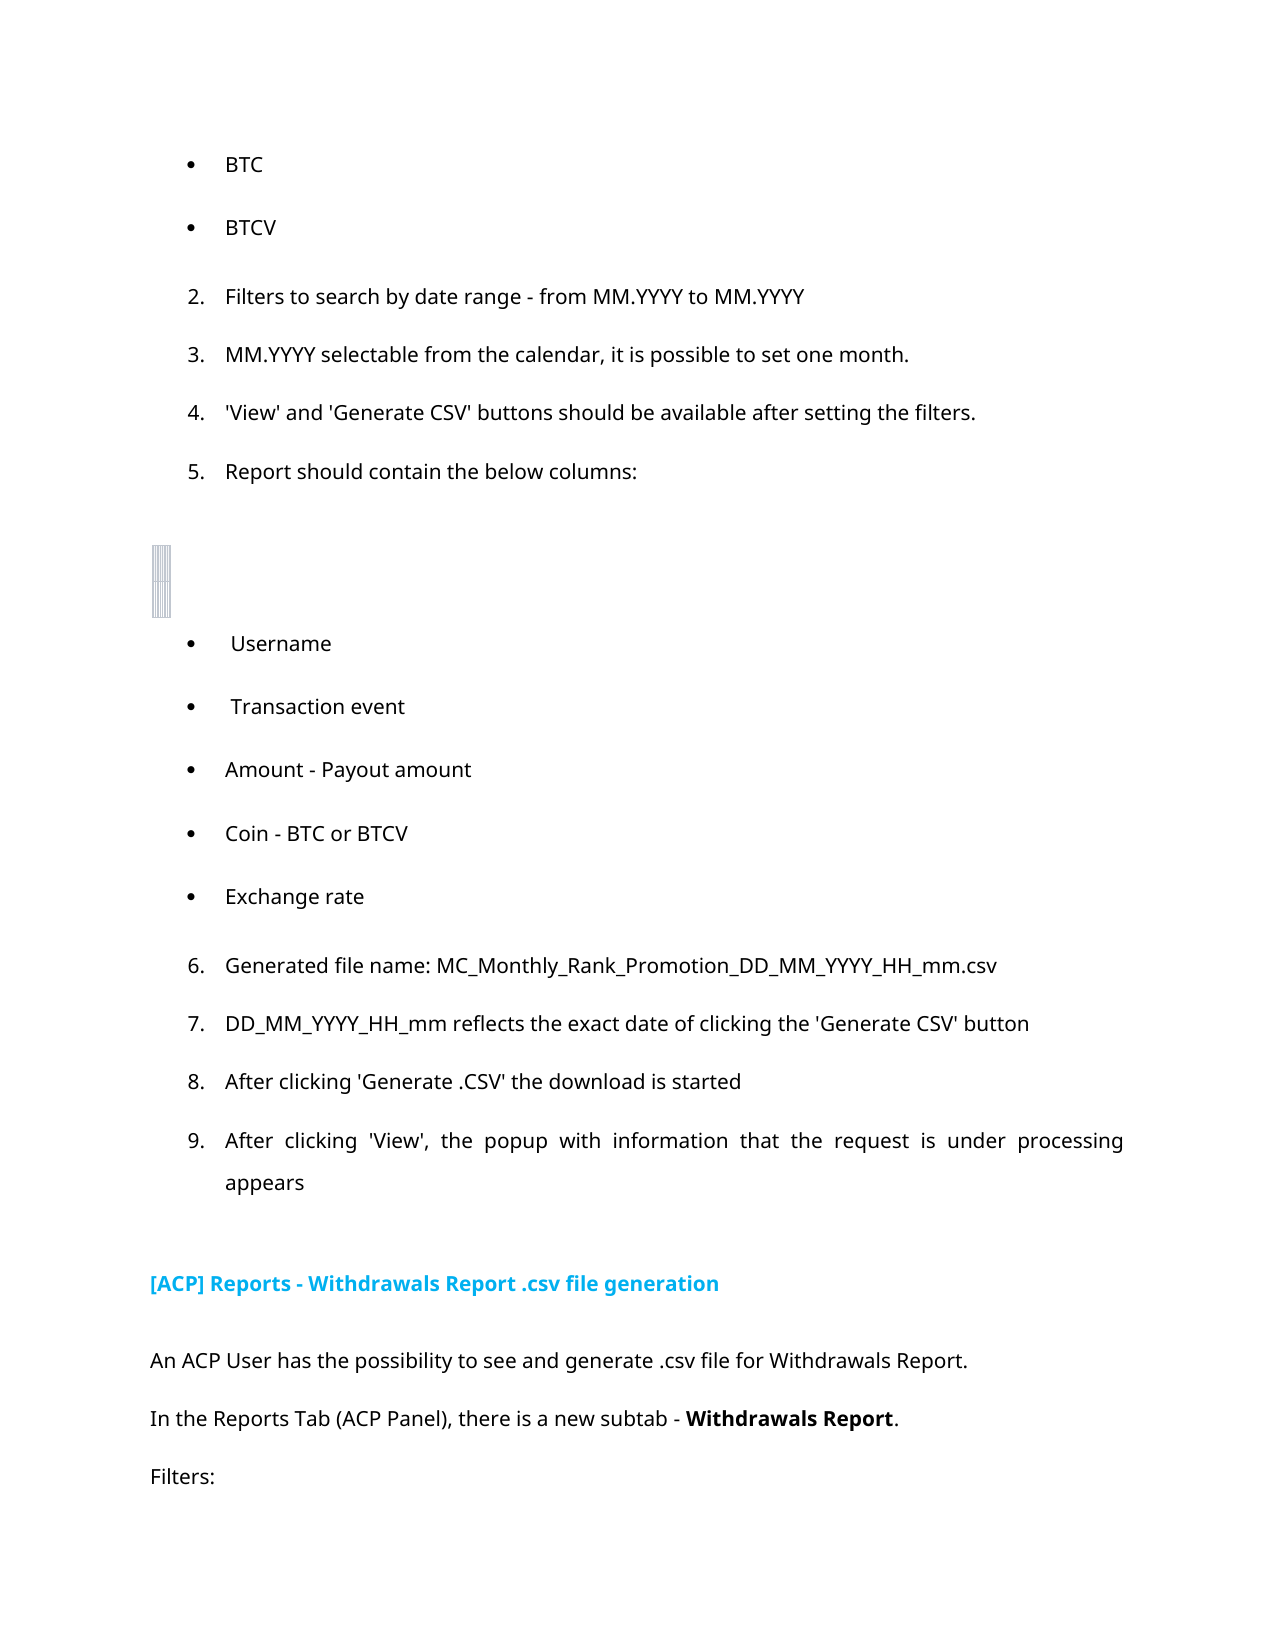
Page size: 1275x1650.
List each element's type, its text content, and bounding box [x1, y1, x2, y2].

list Transaction event [187, 692, 1125, 721]
list BTCV [187, 213, 1125, 242]
list After clicking 'View', the popup with information that the request is under processing appears [187, 1126, 1125, 1197]
list Username [187, 629, 1125, 657]
list Coin - BTC or BTCV [187, 819, 1125, 847]
text Filters: [150, 1462, 1125, 1491]
list After clicking 'Generate .CSV' the download is started [187, 1067, 1125, 1096]
text In the Reports Tab (ACP Panel), there is a new subtab - Withdrawals Report. [150, 1404, 1125, 1433]
list Exchange rate [187, 882, 1125, 911]
list Filters to search by date range - from MM.YYYY to MM.YYYY [187, 282, 1125, 311]
subtitle [ACP] Reports - Withdrawals Report .csv file generation [150, 1269, 1125, 1298]
list Report should contain the below columns: [187, 457, 1125, 485]
list BTC [187, 150, 1125, 178]
text An ACP User has the possibility to see and generate .csv file for Withdrawals Report. [150, 1346, 1125, 1374]
list DD_MM_YYYY_HH_mm reflects the exact date of clicking the 'Generate CSV' button [187, 1009, 1125, 1038]
list Amount - Payout amount [187, 756, 1125, 784]
list Generated file name: MC_Monthly_Rank_Promotion_DD_MM_YYYY_HH_mm.csv [187, 951, 1125, 979]
list MM.YYYY selectable from the calendar, it is possible to set one month. [187, 340, 1125, 369]
list 'View' and 'Generate CSV' buttons should be available after setting the filters. [187, 398, 1125, 427]
